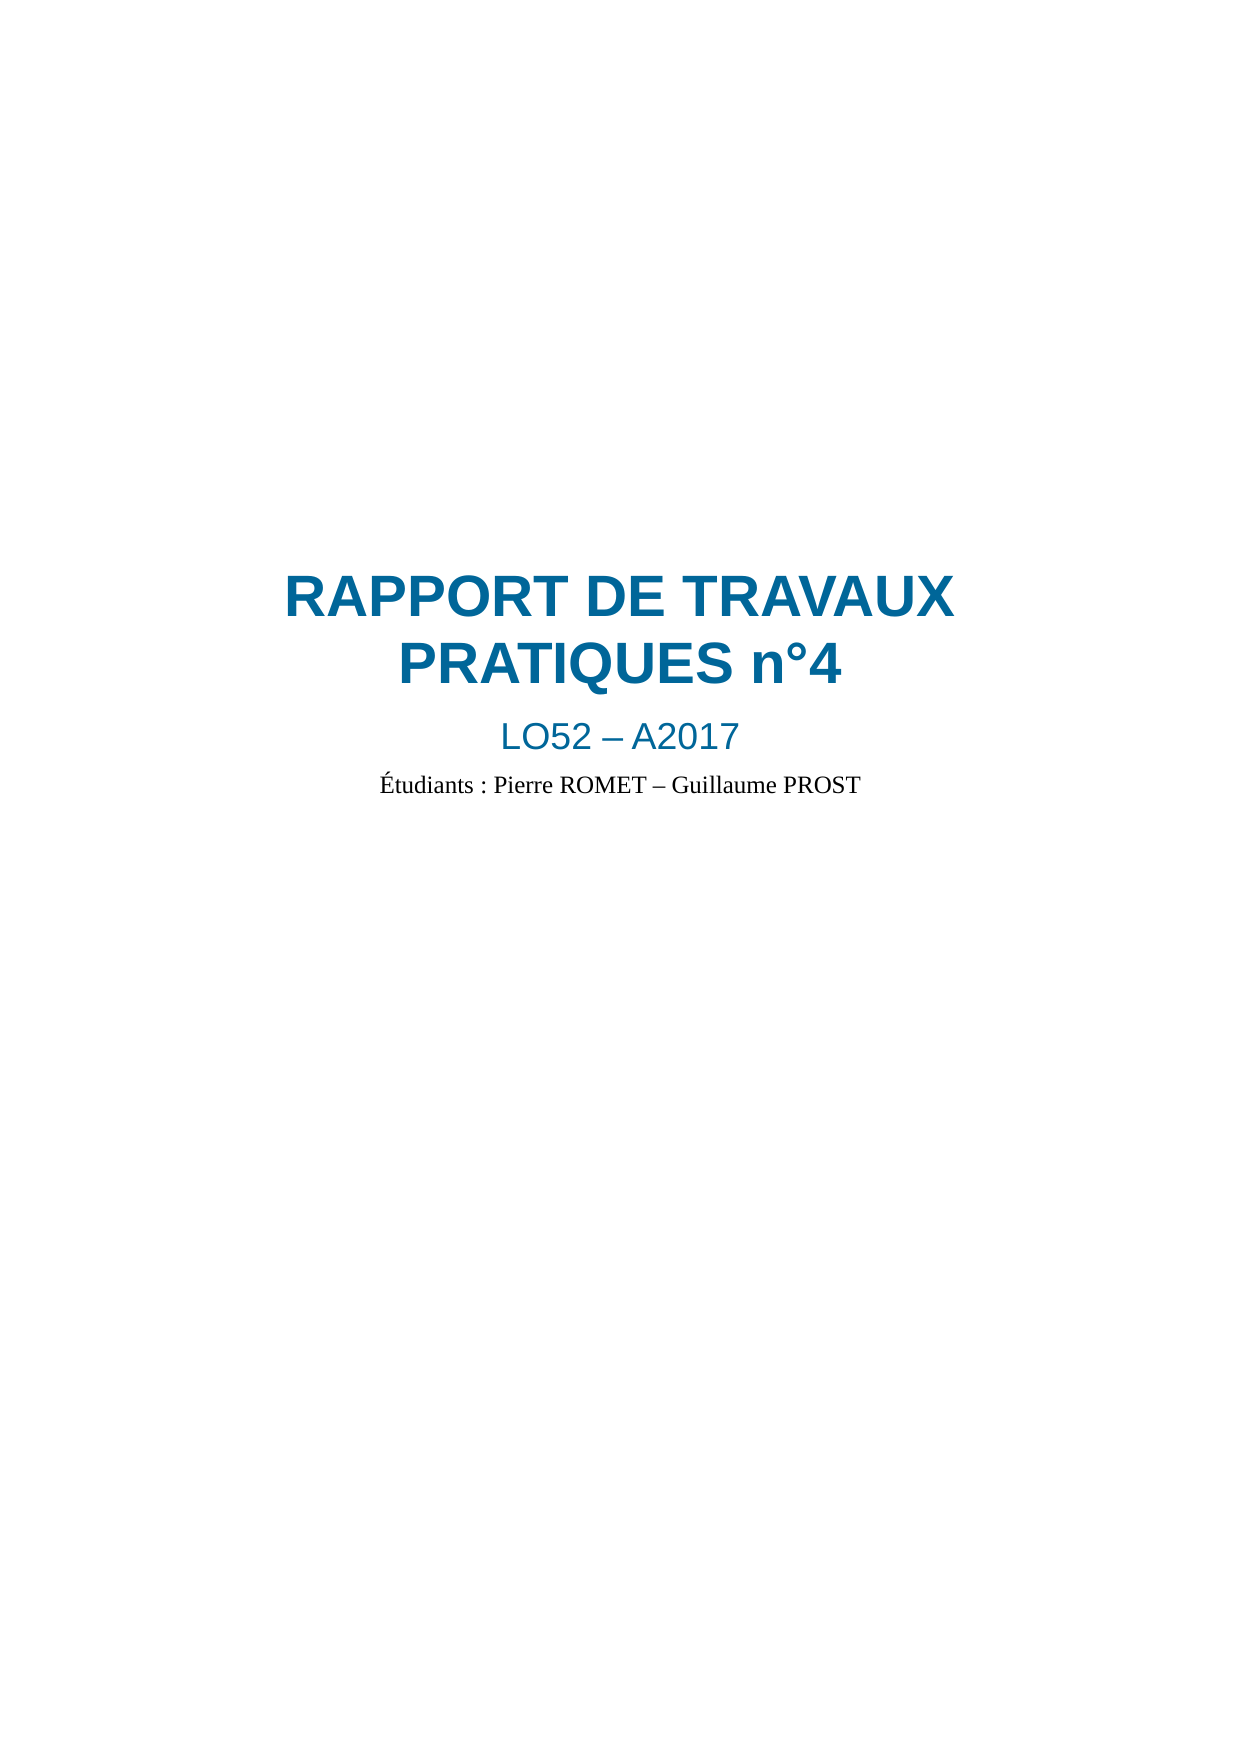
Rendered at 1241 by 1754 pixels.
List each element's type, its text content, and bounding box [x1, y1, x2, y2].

title RAPPORT DE TRAVAUX PRATIQUES n°4 [118, 561, 1122, 696]
text Étudiants : Pierre ROMET – Guillaume PROST [177, 770, 1063, 799]
subtitle LO52 – A2017 [118, 714, 1122, 757]
